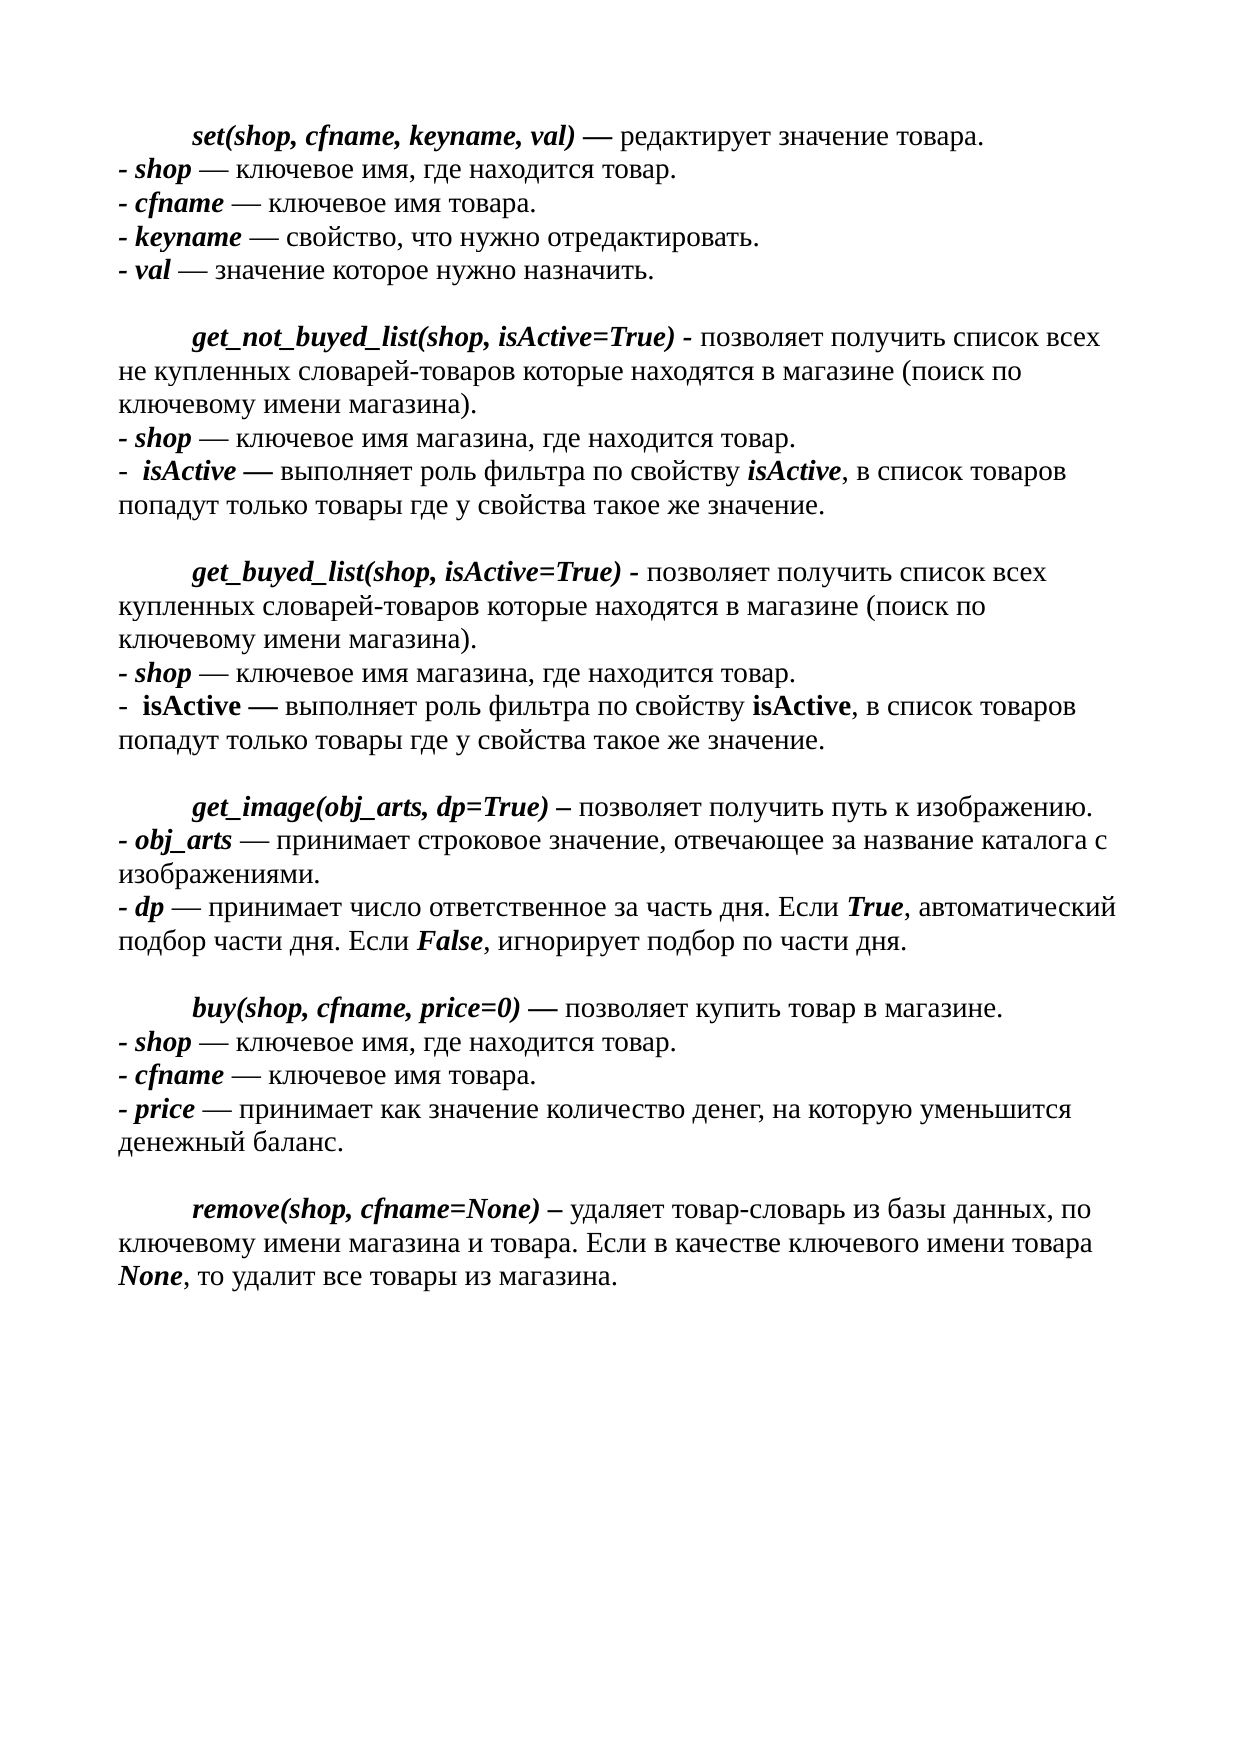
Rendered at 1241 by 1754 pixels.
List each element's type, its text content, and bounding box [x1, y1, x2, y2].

text - cfname — ключевое имя товара. [118, 1057, 1122, 1091]
text - val — значение которое нужно назначить. [118, 252, 1122, 286]
text - isActive — выполняет роль фильтра по свойству isActive, в список товаров попадут только товары где у свойства такое же значение. [118, 453, 1122, 521]
text get_buyed_list(shop, isActive=True) - позволяет получить список всех купленных словарей-товаров которые находятся в магазине (поиск по ключевому имени магазина). [118, 554, 1122, 655]
text - shop — ключевое имя магазина, где находится товар. [118, 655, 1122, 688]
text - dp — принимает число ответственное за часть дня. Если True, автоматический подбор части дня. Если False, игнорирует подбор по части дня. [118, 889, 1122, 957]
text - shop — ключевое имя магазина, где находится товар. [118, 420, 1122, 453]
text remove(shop, cfname=None) – удаляет товар-словарь из базы данных, по ключевому имени магазина и товара. Если в качестве ключевого имени товара None, то удалит все товары из магазина. [118, 1191, 1122, 1292]
text get_not_buyed_list(shop, isActive=True) - позволяет получить список всех не купленных словарей-товаров которые находятся в магазине (поиск по ключевому имени магазина). [118, 319, 1122, 420]
text - isActive — выполняет роль фильтра по свойству isActive, в список товаров попадут только товары где у свойства такое же значение. [118, 688, 1122, 755]
text - obj_arts — принимает строковое значение, отвечающее за название каталога с изображениями. [118, 822, 1122, 889]
text - cfname — ключевое имя товара. [118, 185, 1122, 219]
text buy(shop, cfname, price=0) — позволяет купить товар в магазине. [118, 990, 1122, 1024]
text set(shop, cfname, keyname, val) — редактирует значение товара. [118, 118, 1122, 152]
text get_image(obj_arts, dp=True) – позволяет получить путь к изображению. [118, 789, 1122, 822]
text - shop — ключевое имя, где находится товар. [118, 152, 1122, 185]
text - shop — ключевое имя, где находится товар. [118, 1024, 1122, 1057]
text - keyname — свойство, что нужно отредактировать. [118, 219, 1122, 252]
text - price — принимает как значение количество денег, на которую уменьшится денежный баланс. [118, 1091, 1122, 1158]
